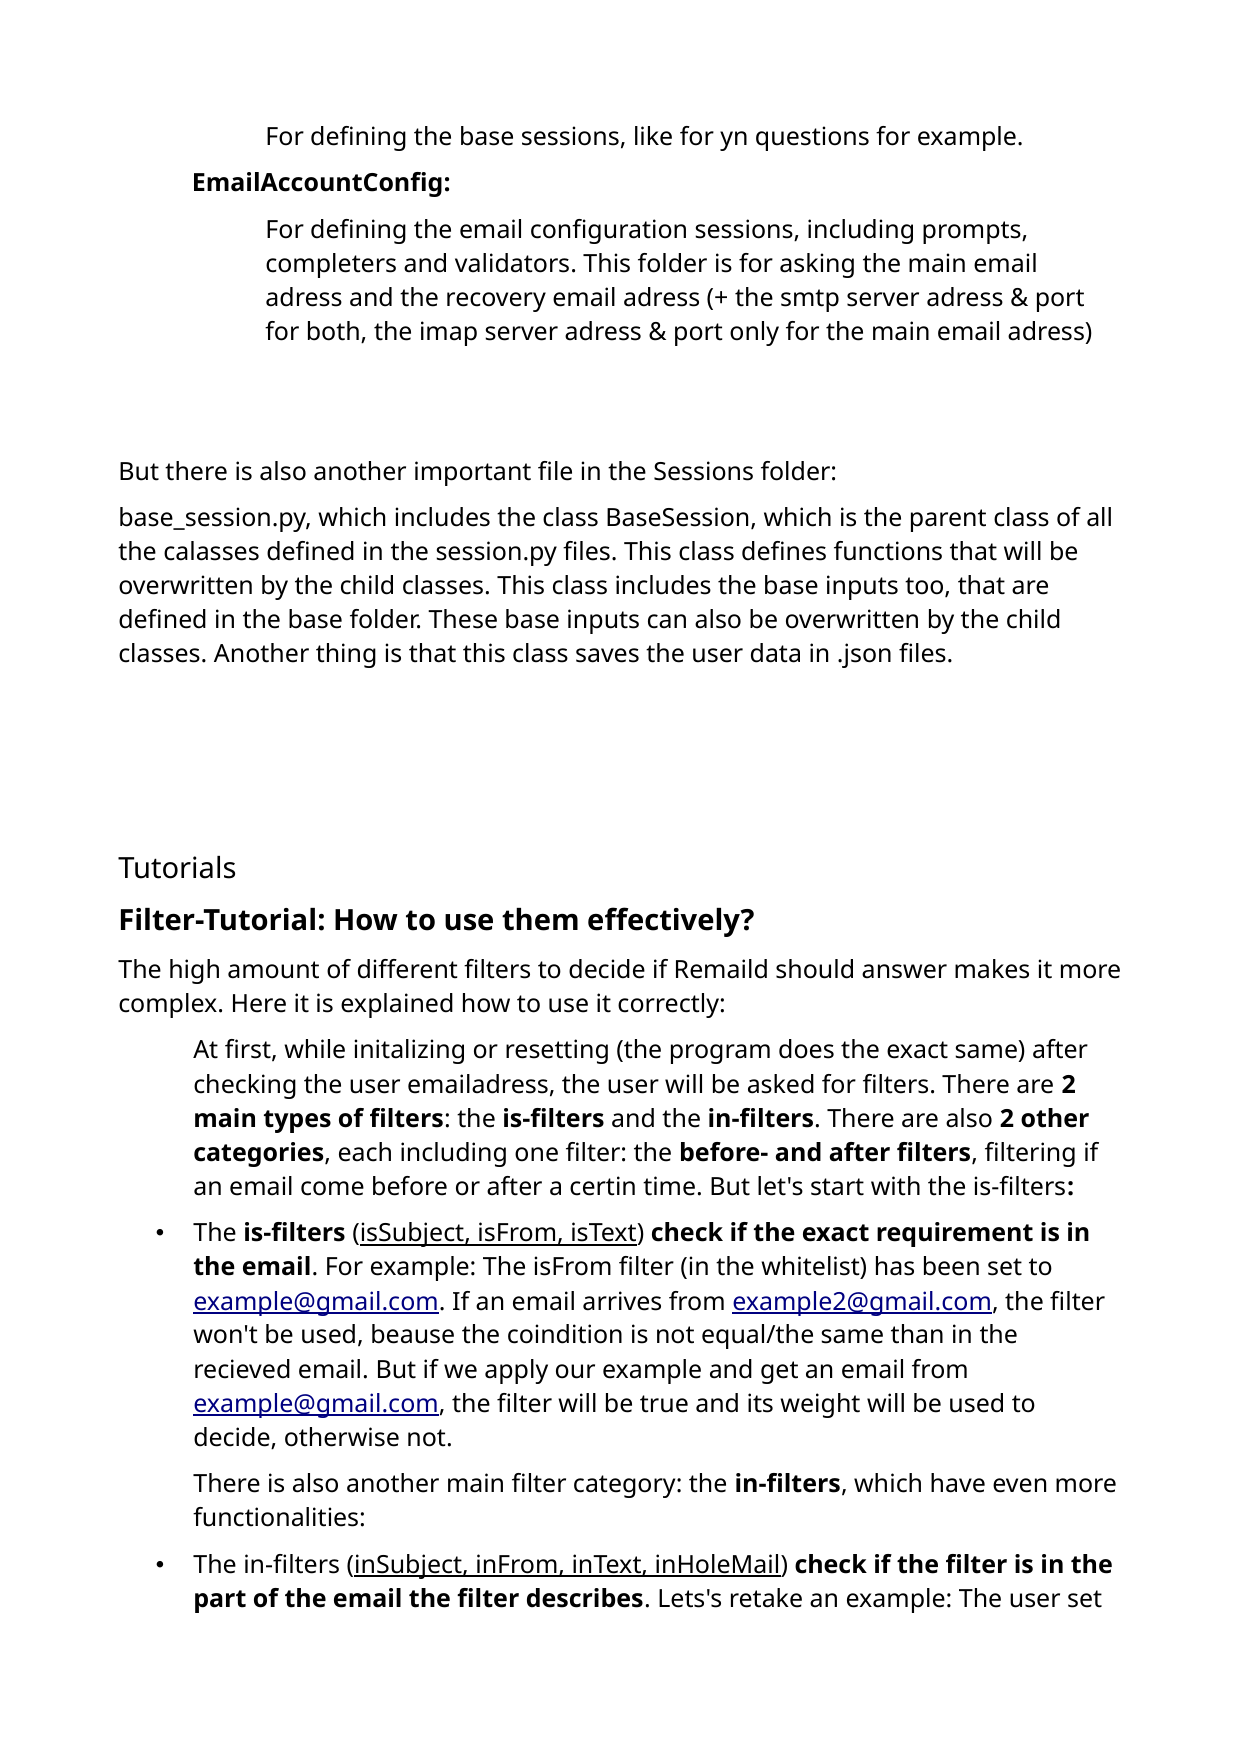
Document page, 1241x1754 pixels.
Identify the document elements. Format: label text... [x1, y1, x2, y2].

text For defining the email configuration sessions, including prompts, completers and validators. This folder is for asking the main email adress and the recovery email adress (+ the smtp server adress & port for both, the imap server adress & port only for the main email adress) [118, 211, 1122, 347]
list The in-filters (inSubject, inFrom, inText, inHoleMail) check if the filter is in the part of the email the filter describes. Lets's retake an example: The user set [156, 1547, 1122, 1615]
list The is-filters (isSubject, isFrom, isText) check if the exact requirement is in the email. For example: The isFrom filter (in the whitelist) has been set to example@gmail.com. If an email arrives from example2@gmail.com, the filter won't be used, beause the coindition is not equal/the same than in the recieved email. But if we apply our example and get an email from example@gmail.com, the filter will be true and its weight will be used to decide, otherwise not. [156, 1215, 1122, 1453]
text base_session.py, which includes the class BaseSession, which is the parent class of all the calasses defined in the session.py files. This class defines functions that will be overwritten by the child classes. This class includes the base inputs too, that are defined in the base folder. These base inputs can also be overwritten by the child classes. Another thing is that this class saves the user data in .json files. [118, 500, 1122, 670]
subtitle Tutorials [118, 847, 1122, 887]
text But there is also another important file in the Sessions folder: [118, 453, 1122, 487]
text For defining the base sessions, like for yn questions for example. [118, 118, 1122, 152]
text EmailAccountConfig: [118, 165, 1122, 199]
list At first, while initalizing or resetting (the program does the exact same) after checking the user emailadress, the user will be asked for filters. There are 2 main types of filters: the is-filters and the in-filters. There are also 2 other categories, each including one filter: the before- and after filters, filtering if an email come before or after a certin time. But let's start with the is-filters: [156, 1032, 1122, 1202]
text Filter-Tutorial: How to use them effectively? [118, 899, 1122, 939]
list There is also another main filter category: the in-filters, which have even more functionalities: [156, 1466, 1122, 1534]
text The high amount of different filters to decide if Remaild should answer makes it more complex. Here it is explained how to use it correctly: [118, 952, 1122, 1020]
